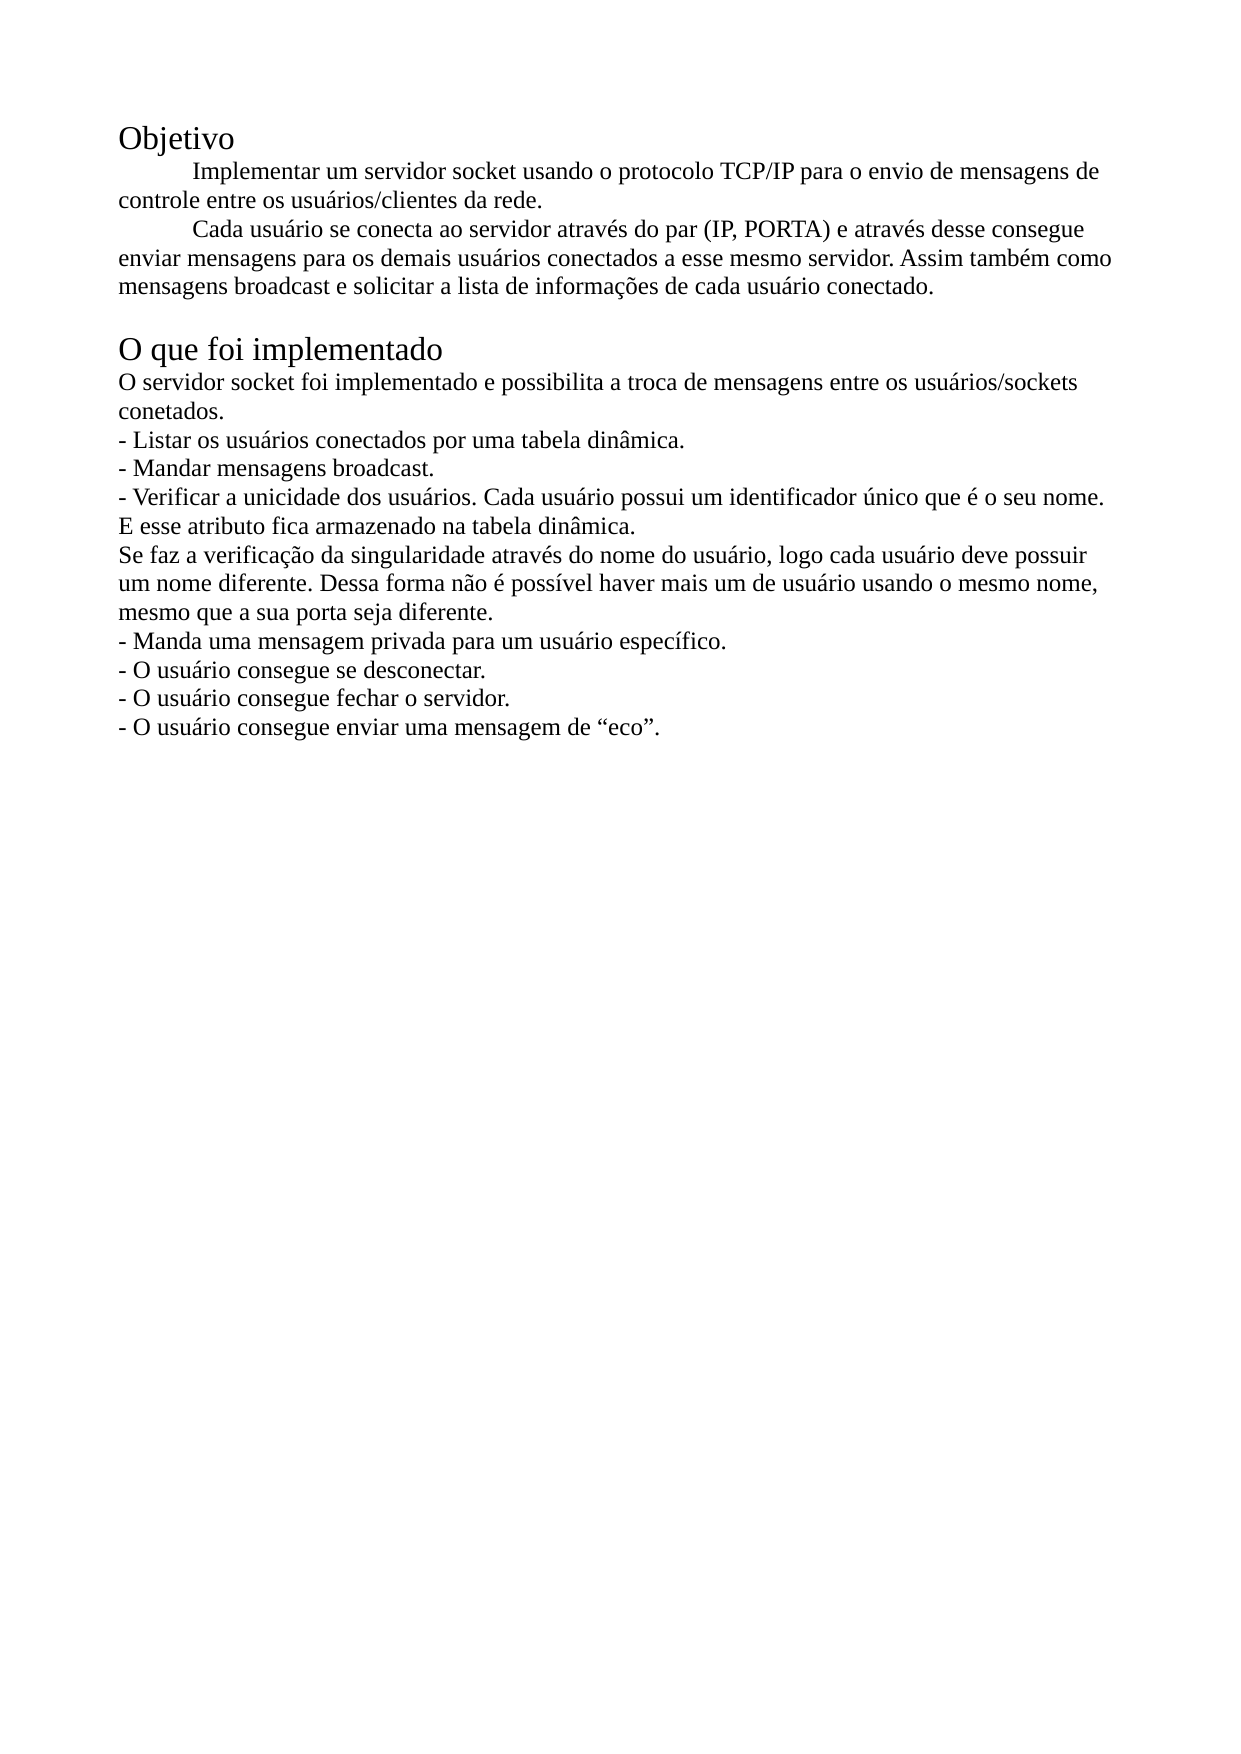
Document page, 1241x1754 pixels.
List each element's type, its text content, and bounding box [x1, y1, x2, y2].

text - O usuário consegue enviar uma mensagem de “eco”. [118, 712, 1122, 741]
text - O usuário consegue fechar o servidor. [118, 683, 1122, 712]
text - Manda uma mensagem privada para um usuário específico. [118, 626, 1122, 655]
text O servidor socket foi implementado e possibilita a troca de mensagens entre os usuários/sockets conetados. [118, 367, 1122, 425]
text - Listar os usuários conectados por uma tabela dinâmica. [118, 425, 1122, 453]
text Cada usuário se conecta ao servidor através do par (IP, PORTA) e através desse consegue enviar mensagens para os demais usuários conectados a esse mesmo servidor. Assim também como mensagens broadcast e solicitar a lista de informações de cada usuário conectado. [118, 214, 1122, 300]
text - Verificar a unicidade dos usuários. Cada usuário possui um identificador único que é o seu nome. E esse atributo fica armazenado na tabela dinâmica. [118, 482, 1122, 540]
text Se faz a verificação da singularidade através do nome do usuário, logo cada usuário deve possuir um nome diferente. Dessa forma não é possível haver mais um de usuário usando o mesmo nome, mesmo que a sua porta seja diferente. [118, 540, 1122, 626]
text - Mandar mensagens broadcast. [118, 453, 1122, 482]
text Objetivo [118, 118, 1122, 156]
text - O usuário consegue se desconectar. [118, 655, 1122, 683]
text O que foi implementado [118, 329, 1122, 367]
text Implementar um servidor socket usando o protocolo TCP/IP para o envio de mensagens de controle entre os usuários/clientes da rede. [118, 156, 1122, 214]
